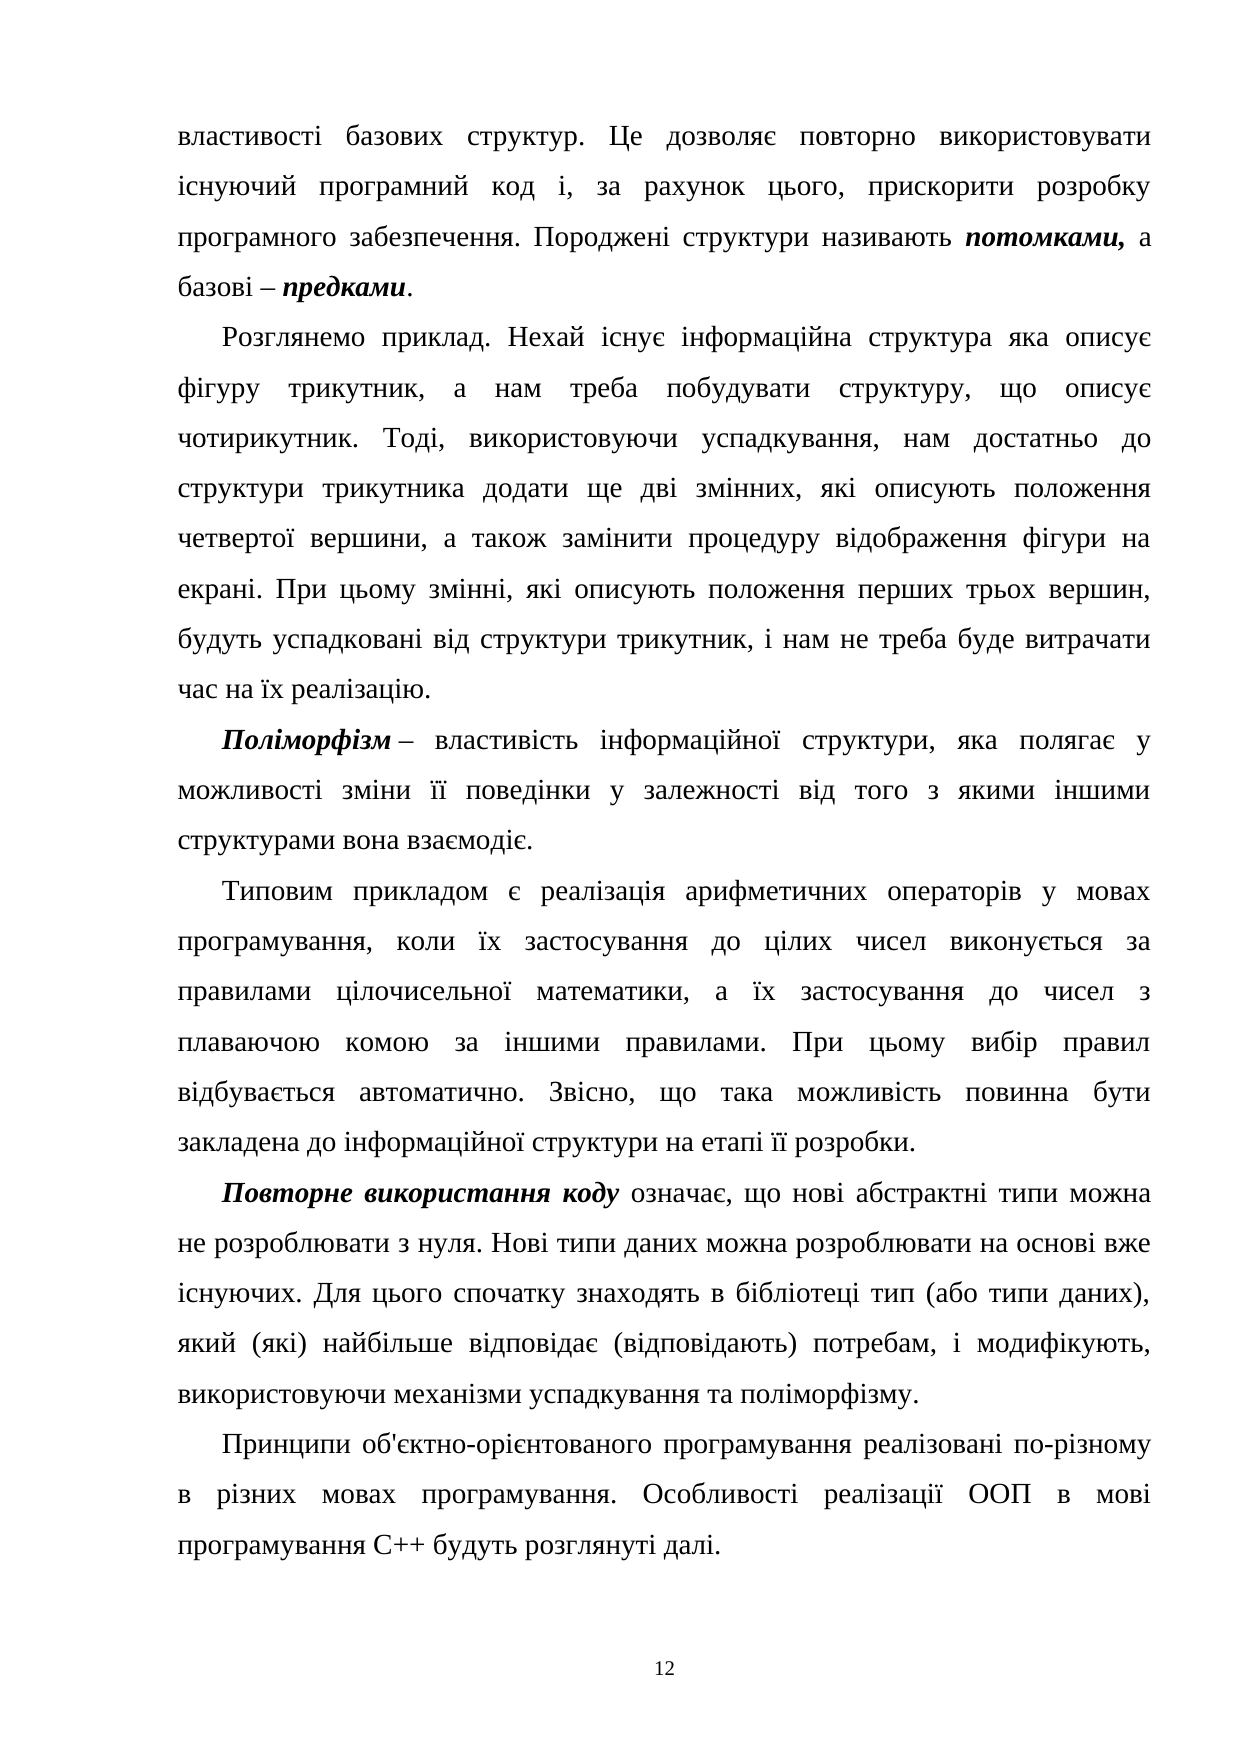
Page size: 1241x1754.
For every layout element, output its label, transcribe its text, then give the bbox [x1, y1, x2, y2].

text властивості базових структур. Це дозволяє повторно використовувати існуючий програмний код і, за рахунок цього, прискорити розробку програмного забезпечення. Породжені структури називають потомками, а базові – предками. [177, 118, 1152, 303]
text Повторне використання коду означає, що нові абстрактні типи можна не розроблювати з нуля. Нові типи даних можна розроблювати на основі вже існуючих. Для цього спочатку знаходять в бібліотеці тип (або типи даних), який (які) найбільше відповідає (відповідають) потребам, і модифікують, використовуючи механізми успадкування та поліморфізму. [177, 1175, 1152, 1409]
text Принципи об'єктно-орієнтованого програмування реалізовані по-різному в різних мовах програмування. Особливості реалізації ООП в мові програмування С++ будуть розглянуті далі. [177, 1426, 1152, 1560]
text Поліморфізм – властивість інформаційної структури, яка полягає у можливості зміни її поведінки у залежності від того з якими іншими структурами вона взаємодіє. [177, 722, 1152, 856]
text Розглянемо приклад. Нехай існує інформаційна структура яка описує фігуру трикутник, а нам треба побудувати структуру, що описує чотирикутник. Тоді, використовуючи успадкування, нам достатньо до структури трикутника додати ще дві змінних, які описують положення четвертої вершини, а також замінити процедуру відображення фігури на екрані. При цьому змінні, які описують положення перших трьох вершин, будуть успадковані від структури трикутник, і нам не треба буде витрачати час на їх реалізацію. [177, 319, 1152, 705]
text Типовим прикладом є реалізація арифметичних операторів у мовах програмування, коли їх застосування до цілих чисел виконується за правилами цілочисельної математики, а їх застосування до чисел з плаваючою комою за іншими правилами. При цьому вибір правил відбувається автоматично. Звісно, що така можливість повинна бути закладена до інформаційної структури на етапі її розробки. [177, 873, 1152, 1158]
